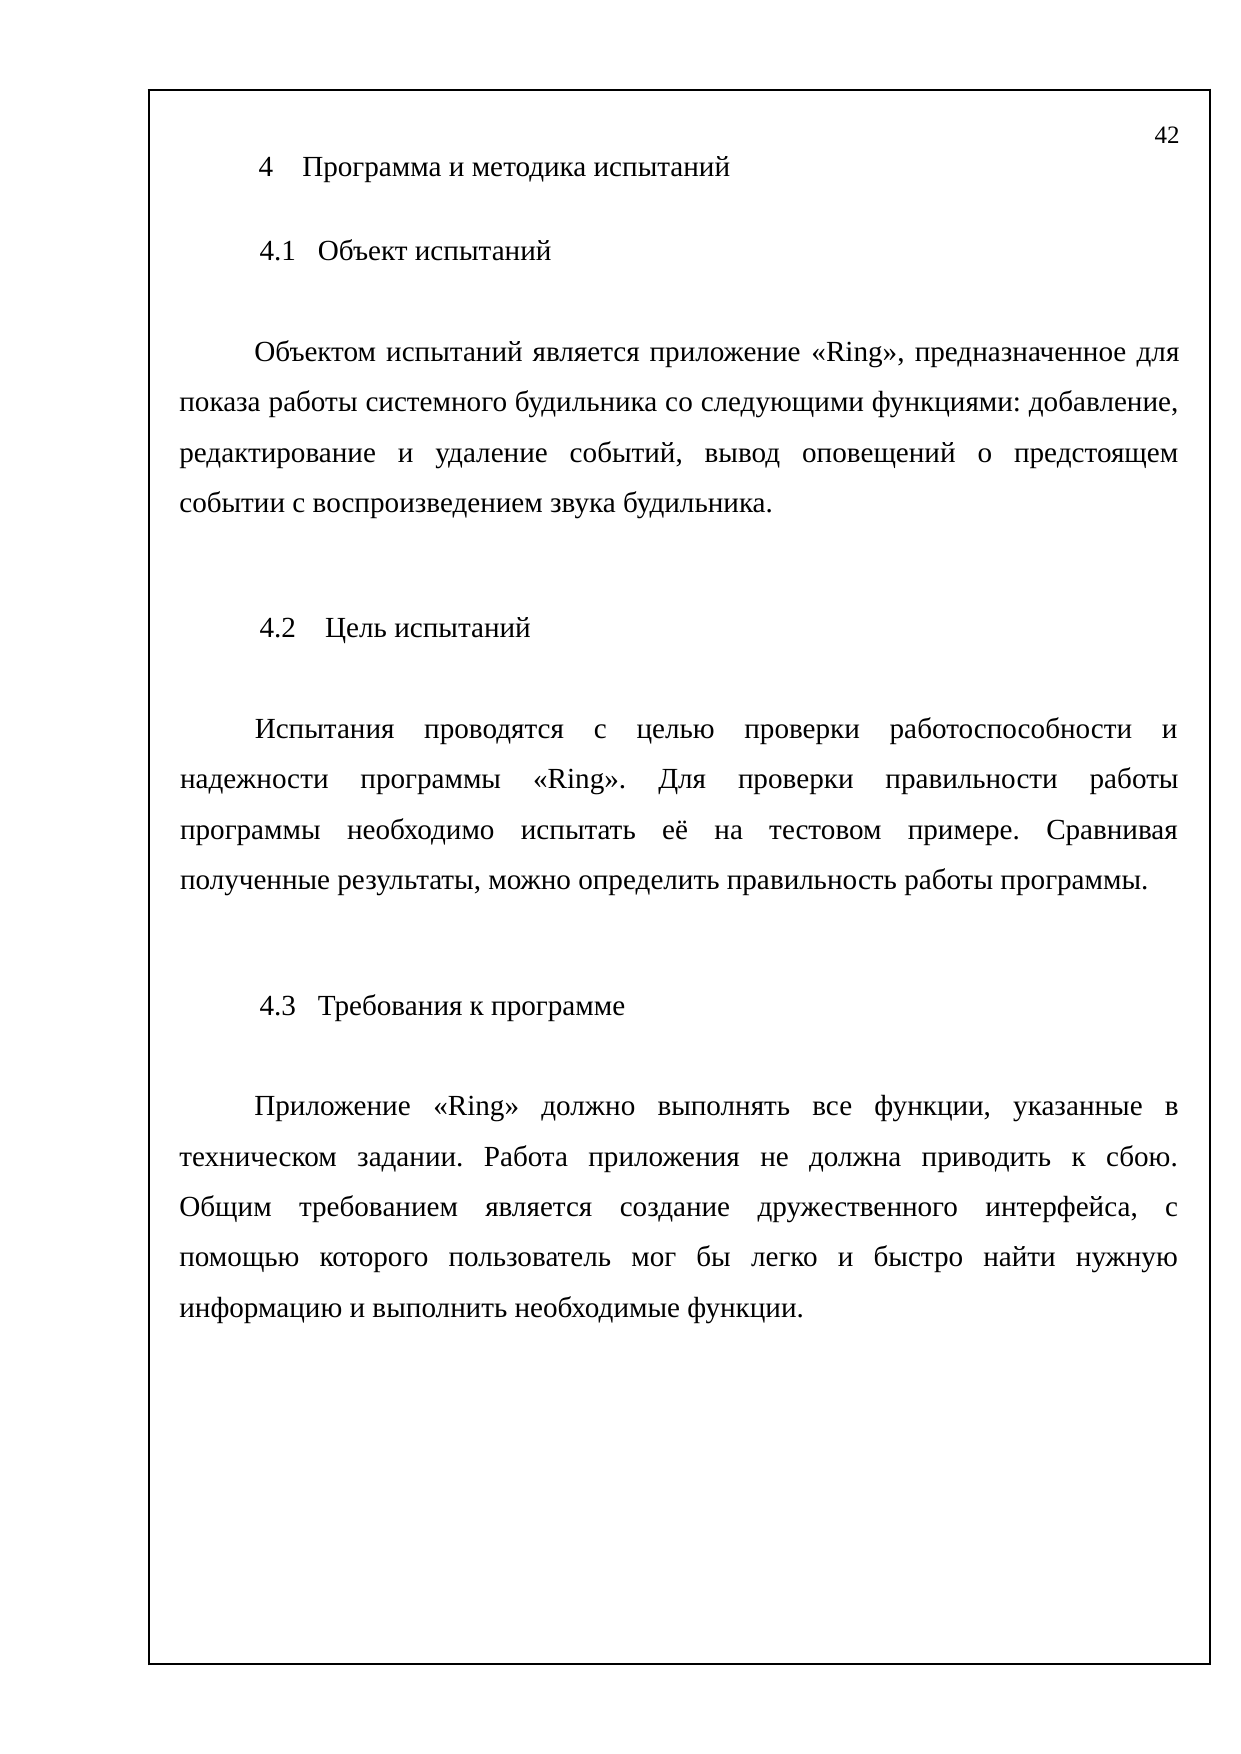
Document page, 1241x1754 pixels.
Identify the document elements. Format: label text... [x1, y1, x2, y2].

text Объектом испытаний является приложение «Ring», предназначенное для показа работы системного будильника со следующими функциями: добавление, редактирование и удаление событий, вывод оповещений о предстоящем событии с воспроизведением звука будильника. [179, 334, 1179, 518]
subtitle 4.3 Требования к программе [179, 988, 1179, 1021]
text Приложение «Ring» должно выполнять все функции, указанные в техническом задании. Работа приложения не должна приводить к сбою. Общим требованием является создание дружественного интерфейса, с помощью которого пользователь мог бы легко и быстро найти нужную информацию и выполнить необходимые функции. [179, 1088, 1179, 1323]
text 4 Программа и методика испытаний [179, 149, 1179, 183]
subtitle 4.2 Цель испытаний [179, 611, 1179, 644]
subtitle 4.1 Объект испытаний [179, 233, 1179, 267]
text Испытания проводятся с целью проверки работоспособности и надежности программы «Ring». Для проверки правильности работы программы необходимо испытать её на тестовом примере. Сравнивая полученные результаты, можно определить правильность работы программы. [180, 711, 1179, 896]
